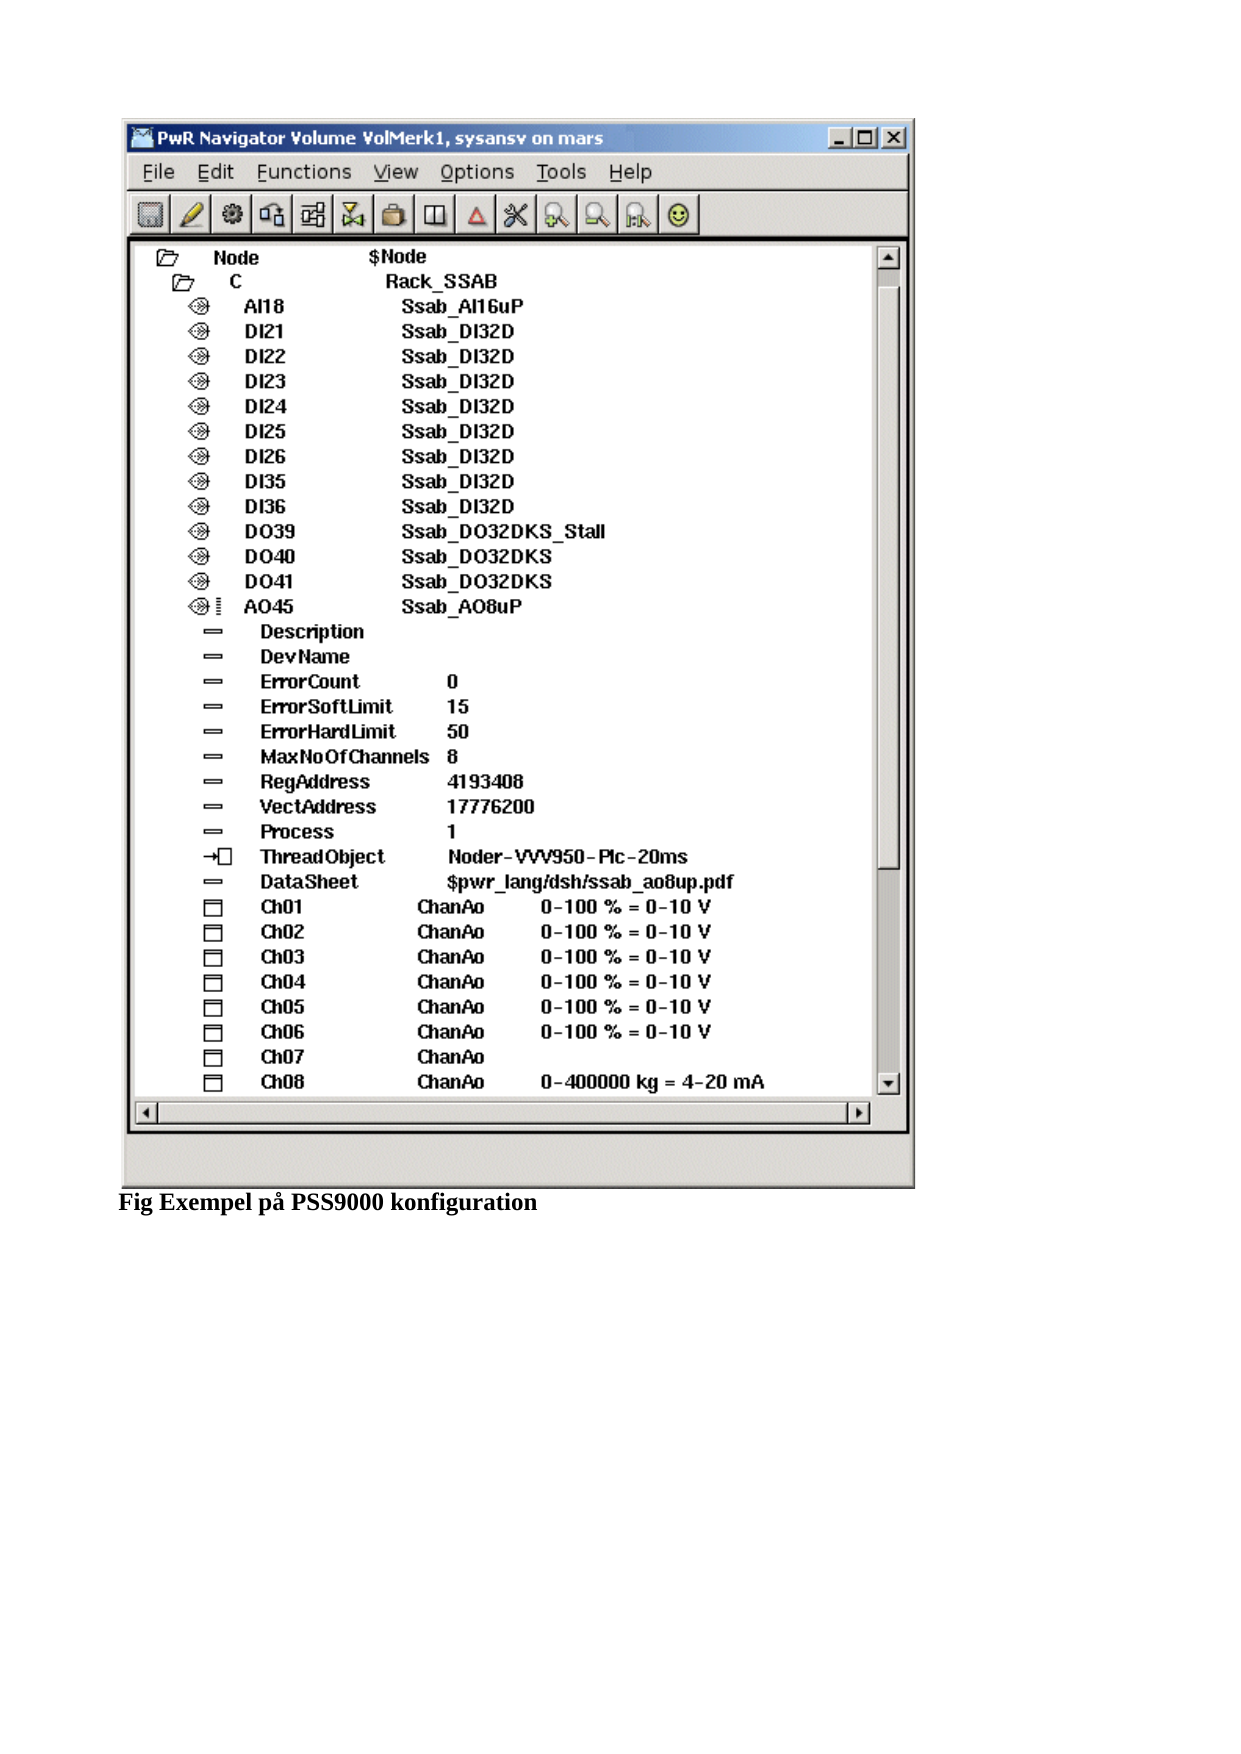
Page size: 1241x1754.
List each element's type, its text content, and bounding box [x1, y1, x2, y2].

picture [121, 118, 916, 1189]
text Fig Exempel på PSS9000 konfiguration [118, 118, 1122, 1216]
